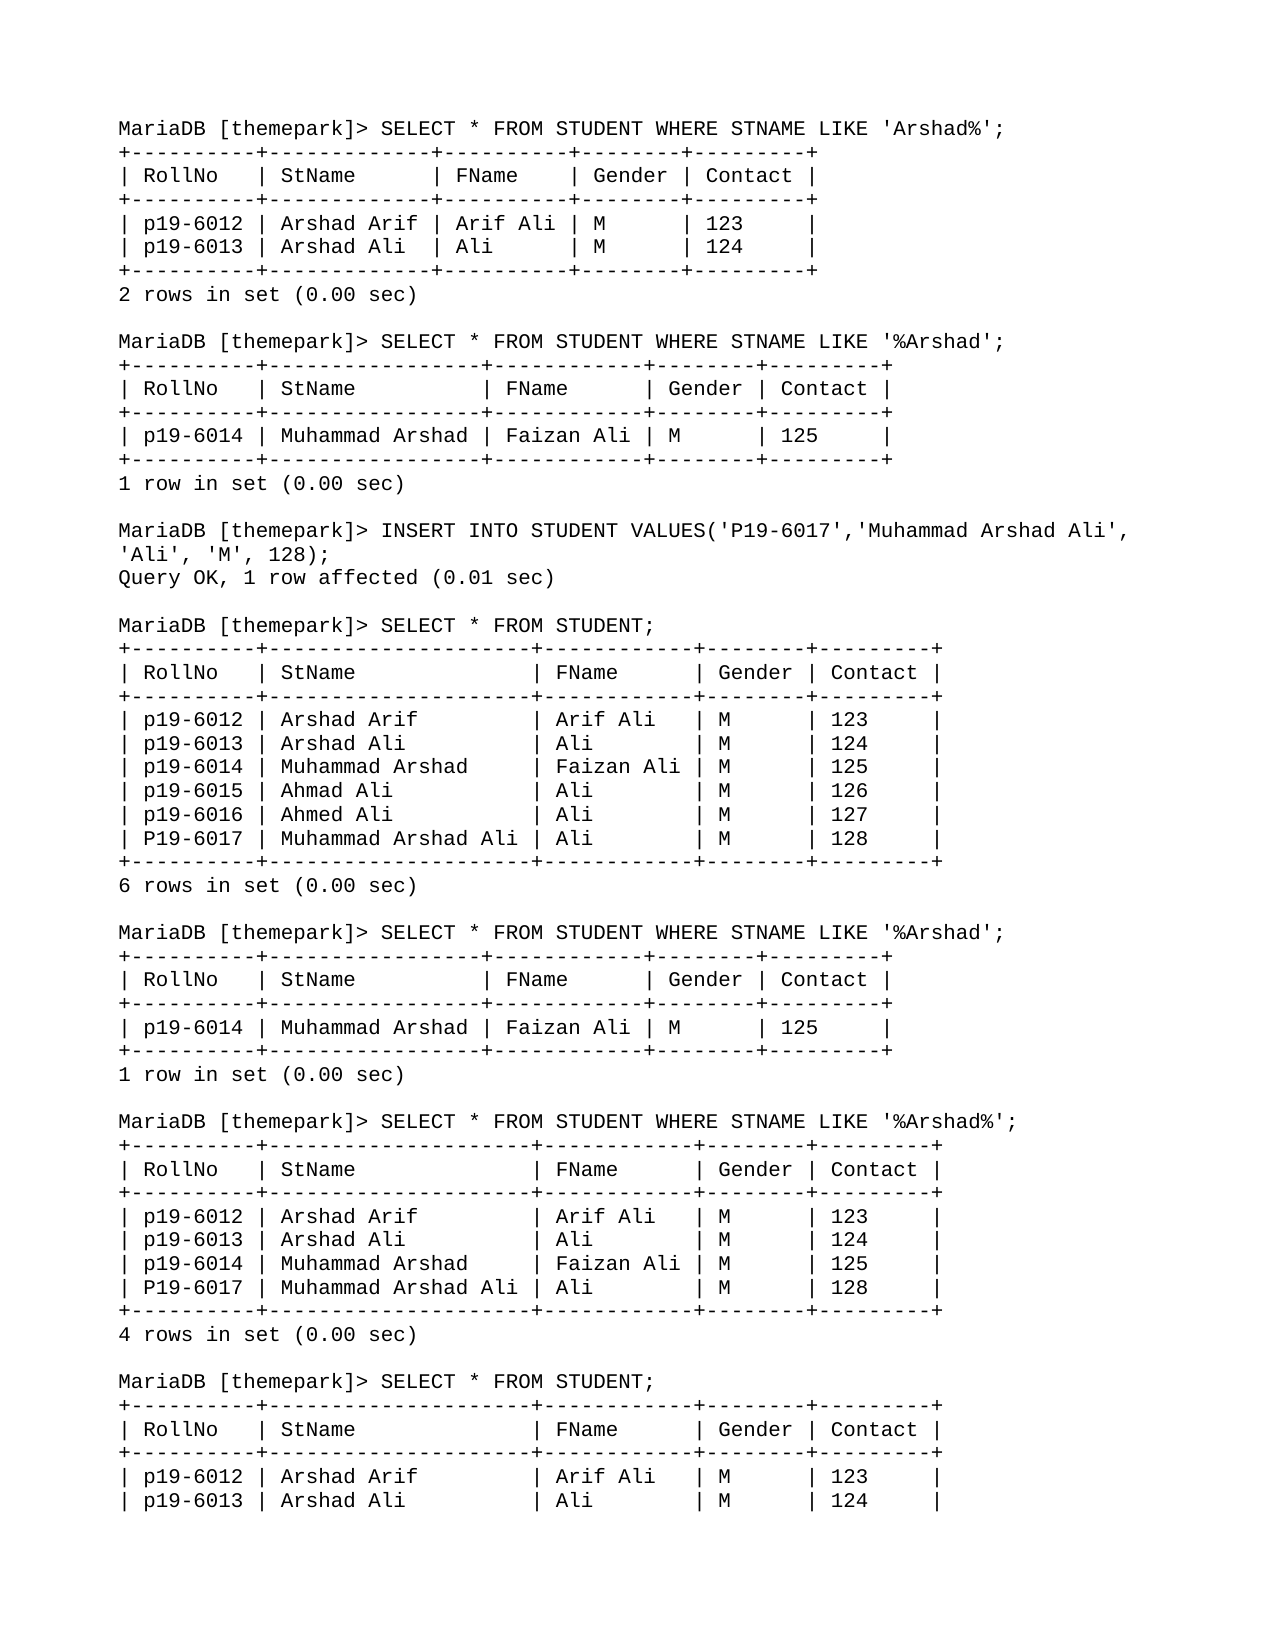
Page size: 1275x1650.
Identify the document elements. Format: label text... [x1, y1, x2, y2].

text Query OK, 1 row affected (0.01 sec) [118, 567, 1157, 591]
text MariaDB [themepark]> SELECT * FROM STUDENT WHERE STNAME LIKE '%Arshad%'; [118, 1111, 1157, 1135]
text | p19-6015 | Ahmad Ali | Ali | M | 126 | [118, 780, 1157, 804]
text MariaDB [themepark]> SELECT * FROM STUDENT; [118, 615, 1157, 638]
text | p19-6014 | Muhammad Arshad | Faizan Ali | M | 125 | [118, 1017, 1157, 1040]
text +----------+-----------------+------------+--------+---------+ [118, 354, 1157, 378]
text +----------+-----------------+------------+--------+---------+ [118, 1040, 1157, 1064]
text | RollNo | StName | FName | Gender | Contact | [118, 969, 1157, 993]
text | p19-6014 | Muhammad Arshad | Faizan Ali | M | 125 | [118, 1253, 1157, 1277]
text | p19-6013 | Arshad Ali | Ali | M | 124 | [118, 1229, 1157, 1253]
text 4 rows in set (0.00 sec) [118, 1324, 1157, 1348]
text | p19-6012 | Arshad Arif | Arif Ali | M | 123 | [118, 1206, 1157, 1229]
text MariaDB [themepark]> SELECT * FROM STUDENT WHERE STNAME LIKE '%Arshad'; [118, 922, 1157, 946]
text +----------+---------------------+------------+--------+---------+ [118, 1395, 1157, 1419]
text +----------+---------------------+------------+--------+---------+ [118, 1442, 1157, 1466]
text | RollNo | StName | FName | Gender | Contact | [118, 378, 1157, 402]
text MariaDB [themepark]> SELECT * FROM STUDENT WHERE STNAME LIKE '%Arshad'; [118, 331, 1157, 354]
text +----------+-----------------+------------+--------+---------+ [118, 402, 1157, 426]
text MariaDB [themepark]> SELECT * FROM STUDENT WHERE STNAME LIKE 'Arshad%'; [118, 118, 1157, 142]
text 2 rows in set (0.00 sec) [118, 284, 1157, 307]
text +----------+-------------+----------+--------+---------+ [118, 142, 1157, 165]
text +----------+-----------------+------------+--------+---------+ [118, 993, 1157, 1017]
text +----------+---------------------+------------+--------+---------+ [118, 1135, 1157, 1158]
text +----------+---------------------+------------+--------+---------+ [118, 851, 1157, 875]
text | P19-6017 | Muhammad Arshad Ali | Ali | M | 128 | [118, 1277, 1157, 1300]
text | p19-6014 | Muhammad Arshad | Faizan Ali | M | 125 | [118, 757, 1157, 780]
text +----------+-------------+----------+--------+---------+ [118, 260, 1157, 284]
text +----------+---------------------+------------+--------+---------+ [118, 1300, 1157, 1324]
text | p19-6012 | Arshad Arif | Arif Ali | M | 123 | [118, 213, 1157, 236]
text | RollNo | StName | FName | Gender | Contact | [118, 1158, 1157, 1182]
text | p19-6013 | Arshad Ali | Ali | M | 124 | [118, 733, 1157, 757]
text | p19-6013 | Arshad Ali | Ali | M | 124 | [118, 1489, 1157, 1513]
text +----------+-----------------+------------+--------+---------+ [118, 449, 1157, 473]
text | P19-6017 | Muhammad Arshad Ali | Ali | M | 128 | [118, 827, 1157, 851]
text 1 row in set (0.00 sec) [118, 473, 1157, 496]
text +----------+-----------------+------------+--------+---------+ [118, 946, 1157, 969]
text +----------+---------------------+------------+--------+---------+ [118, 638, 1157, 662]
text +----------+---------------------+------------+--------+---------+ [118, 686, 1157, 709]
text +----------+---------------------+------------+--------+---------+ [118, 1182, 1157, 1206]
text MariaDB [themepark]> INSERT INTO STUDENT VALUES('P19-6017','Muhammad Arshad Ali', 'Ali', 'M', 128); [118, 520, 1157, 567]
text 6 rows in set (0.00 sec) [118, 875, 1157, 898]
text | p19-6012 | Arshad Arif | Arif Ali | M | 123 | [118, 1466, 1157, 1489]
text +----------+-------------+----------+--------+---------+ [118, 189, 1157, 213]
text | p19-6012 | Arshad Arif | Arif Ali | M | 123 | [118, 709, 1157, 733]
text MariaDB [themepark]> SELECT * FROM STUDENT; [118, 1371, 1157, 1395]
text | RollNo | StName | FName | Gender | Contact | [118, 1419, 1157, 1442]
text | RollNo | StName | FName | Gender | Contact | [118, 165, 1157, 189]
text | p19-6016 | Ahmed Ali | Ali | M | 127 | [118, 804, 1157, 827]
text | p19-6014 | Muhammad Arshad | Faizan Ali | M | 125 | [118, 426, 1157, 449]
text | RollNo | StName | FName | Gender | Contact | [118, 662, 1157, 686]
text 1 row in set (0.00 sec) [118, 1064, 1157, 1088]
text | p19-6013 | Arshad Ali | Ali | M | 124 | [118, 236, 1157, 260]
